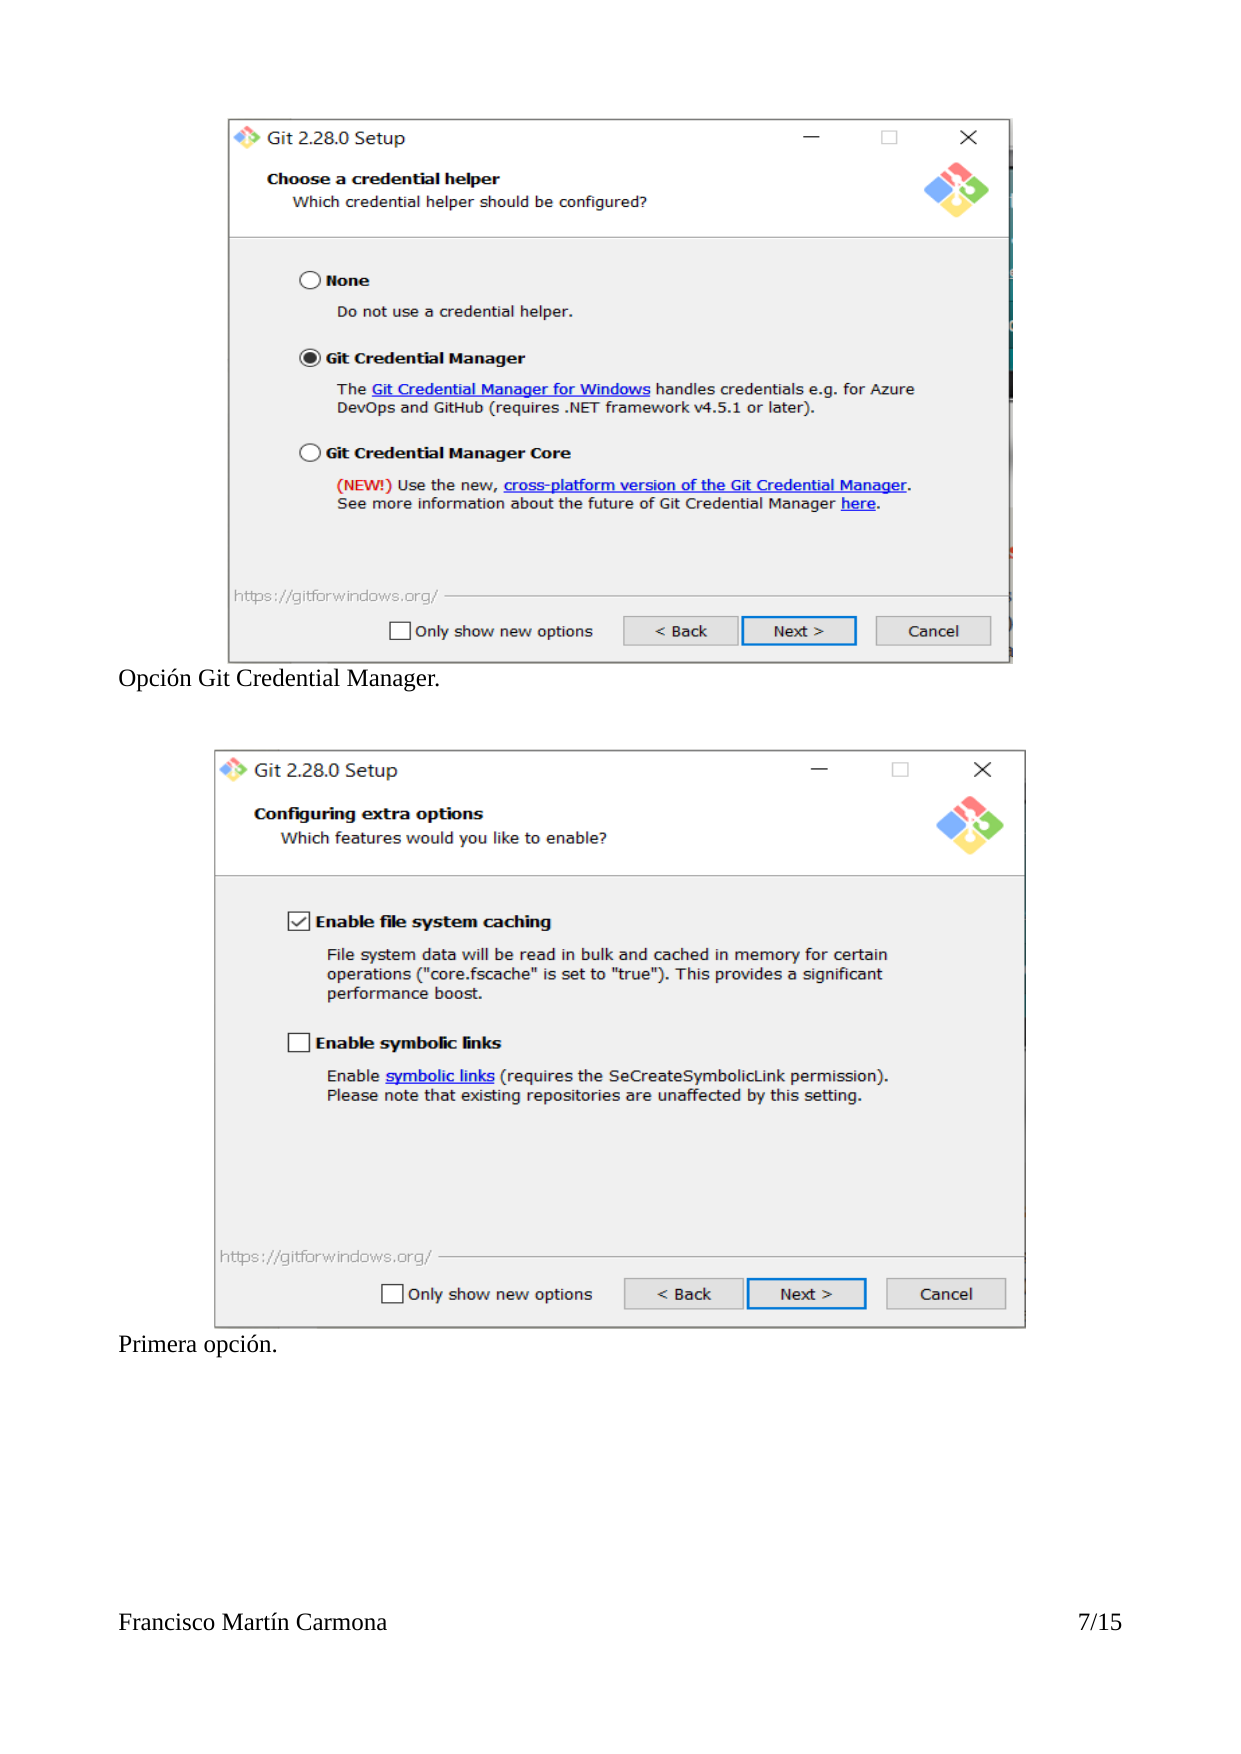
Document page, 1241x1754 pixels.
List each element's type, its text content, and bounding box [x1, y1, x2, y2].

text Primera opción. [118, 749, 1122, 1357]
text Opción Git Credential Manager. [118, 118, 1122, 692]
picture [214, 749, 1026, 1329]
picture [227, 118, 1013, 664]
